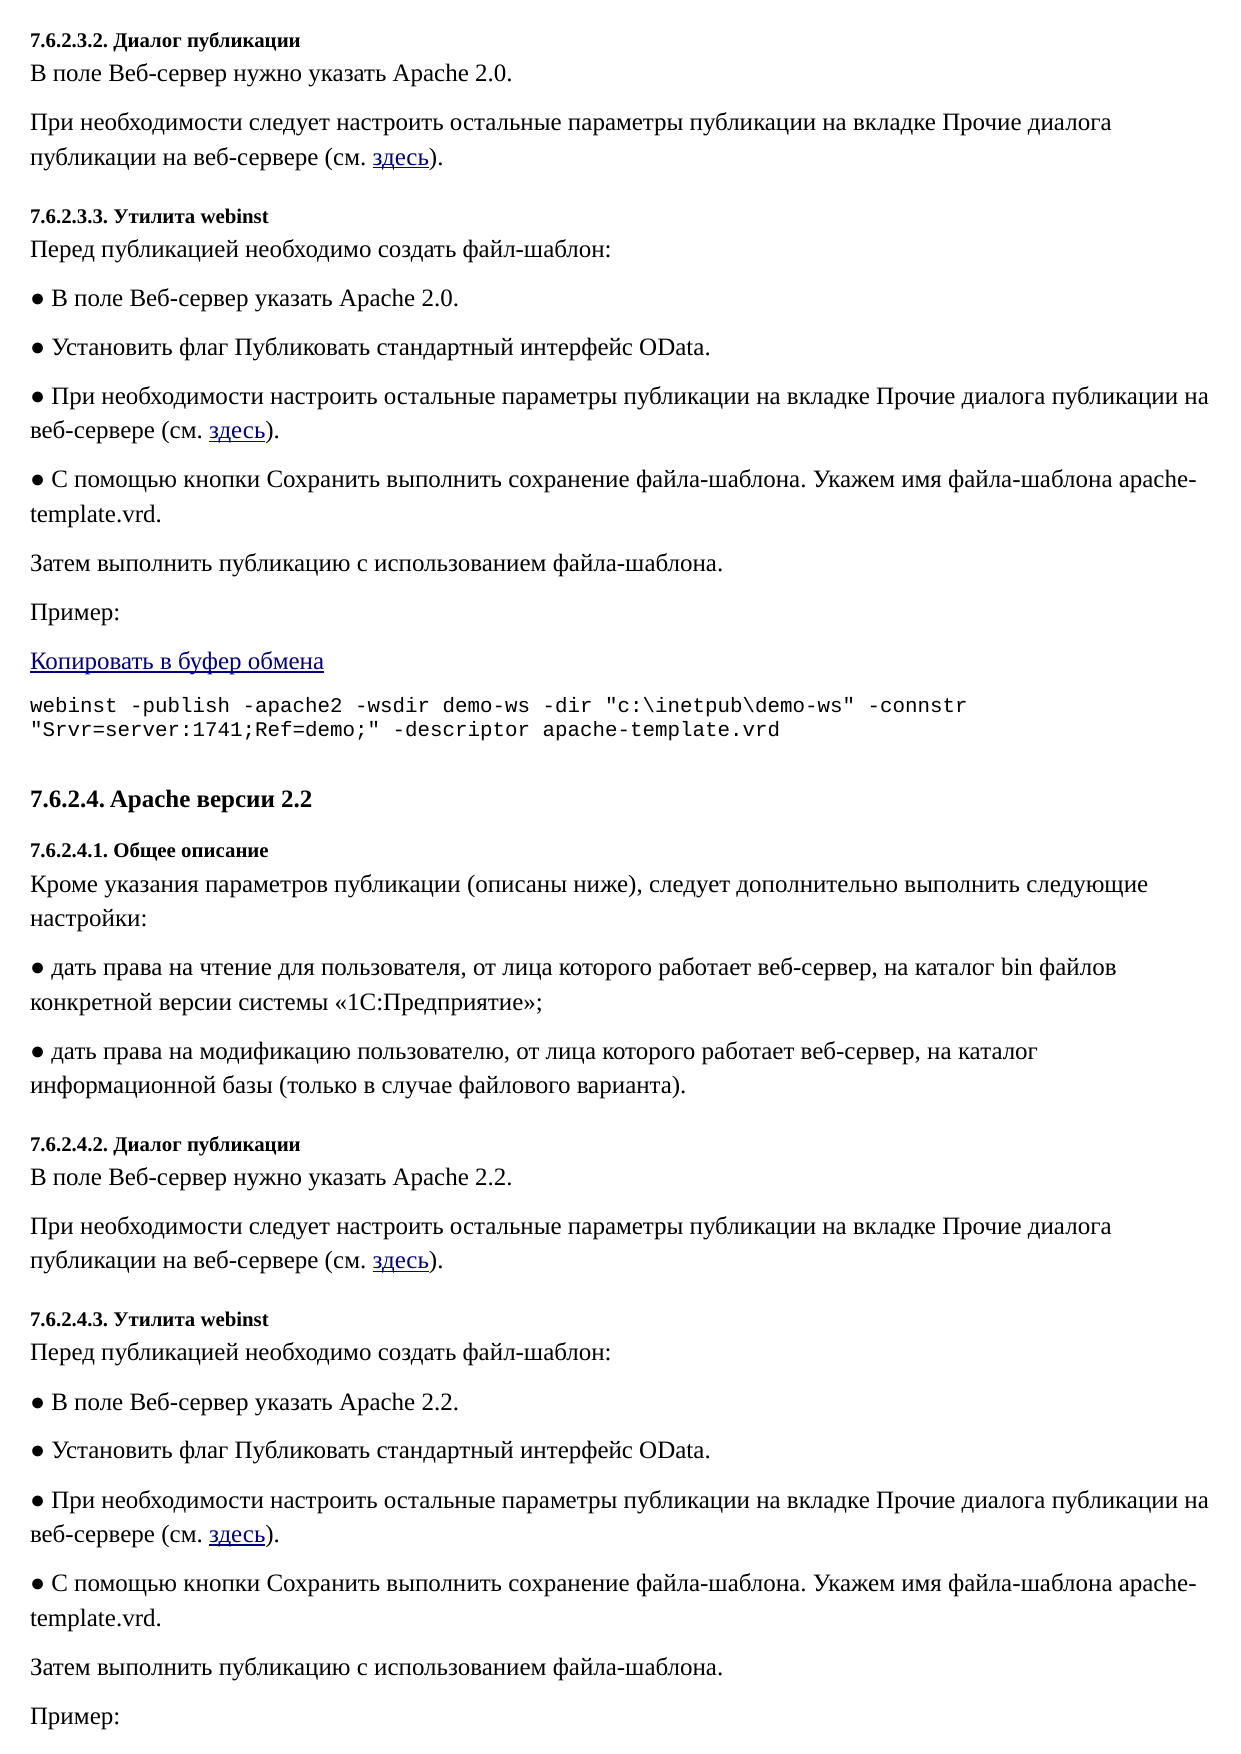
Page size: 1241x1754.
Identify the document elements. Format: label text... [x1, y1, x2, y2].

subtitle 7.6.2.4.3. Утилита webinst [30, 1307, 1211, 1331]
text ● С помощью кнопки Сохранить выполнить сохранение файла-шаблона. Укажем имя файла-шаблона apache-template.vrd. [30, 464, 1211, 528]
text Кроме указания параметров публикации (описаны ниже), следует дополнительно выполнить следующие настройки: [30, 869, 1211, 932]
text Пример: [30, 1701, 1211, 1729]
text ● дать права на модификацию пользователю, от лица которого работает веб-сервер, на каталог информационной базы (только в случае файлового варианта). [30, 1036, 1211, 1099]
subtitle 7.6.2.3.2. Диалог публикации [30, 28, 1211, 52]
subtitle 7.6.2.4. Apache версии 2.2 [30, 784, 1211, 813]
subtitle 7.6.2.3.3. Утилита webinst [30, 203, 1211, 228]
text Затем выполнить публикацию с использованием файла-шаблона. [30, 1652, 1211, 1681]
text При необходимости следует настроить остальные параметры публикации на вкладке Прочие диалога публикации на веб-сервере (см. здесь). [30, 107, 1211, 171]
subtitle 7.6.2.4.2. Диалог публикации [30, 1132, 1211, 1156]
text ● В поле Веб-сервер указать Apache 2.0. [30, 283, 1211, 312]
text Перед публикацией необходимо создать файл-шаблон: [30, 1337, 1211, 1366]
text ● В поле Веб-сервер указать Apache 2.2. [30, 1387, 1211, 1415]
text В поле Веб-сервер нужно указать Apache 2.0. [30, 58, 1211, 87]
subtitle 7.6.2.4.1. Общее описание [30, 838, 1211, 862]
text ● С помощью кнопки Сохранить выполнить сохранение файла-шаблона. Укажем имя файла-шаблона apache-template.vrd. [30, 1568, 1211, 1631]
text webinst -publish -apache2 -wsdir demo-ws -dir "c:\inetpub\demo-ws" -connstr "Srvr=server:1741;Ref=demo;" -descriptor apache-template.vrd [30, 695, 1211, 743]
text В поле Веб-сервер нужно указать Apache 2.2. [30, 1162, 1211, 1191]
text ● При необходимости настроить остальные параметры публикации на вкладке Прочие диалога публикации на веб-сервере (см. здесь). [30, 1485, 1211, 1548]
text Пример: [30, 597, 1211, 626]
text Копировать в буфер обмена [30, 646, 1211, 675]
text При необходимости следует настроить остальные параметры публикации на вкладке Прочие диалога публикации на веб-сервере (см. здесь). [30, 1211, 1211, 1274]
text ● Установить флаг Публиковать стандартный интерфейс OData. [30, 332, 1211, 361]
text Затем выполнить публикацию с использованием файла-шаблона. [30, 548, 1211, 577]
text ● Установить флаг Публиковать стандартный интерфейс OData. [30, 1436, 1211, 1464]
text Перед публикацией необходимо создать файл-шаблон: [30, 234, 1211, 263]
text ● дать права на чтение для пользователя, от лица которого работает веб-сервер, на каталог bin файлов конкретной версии системы «1C:Предприятие»; [30, 952, 1211, 1015]
text ● При необходимости настроить остальные параметры публикации на вкладке Прочие диалога публикации на веб-сервере (см. здесь). [30, 381, 1211, 444]
